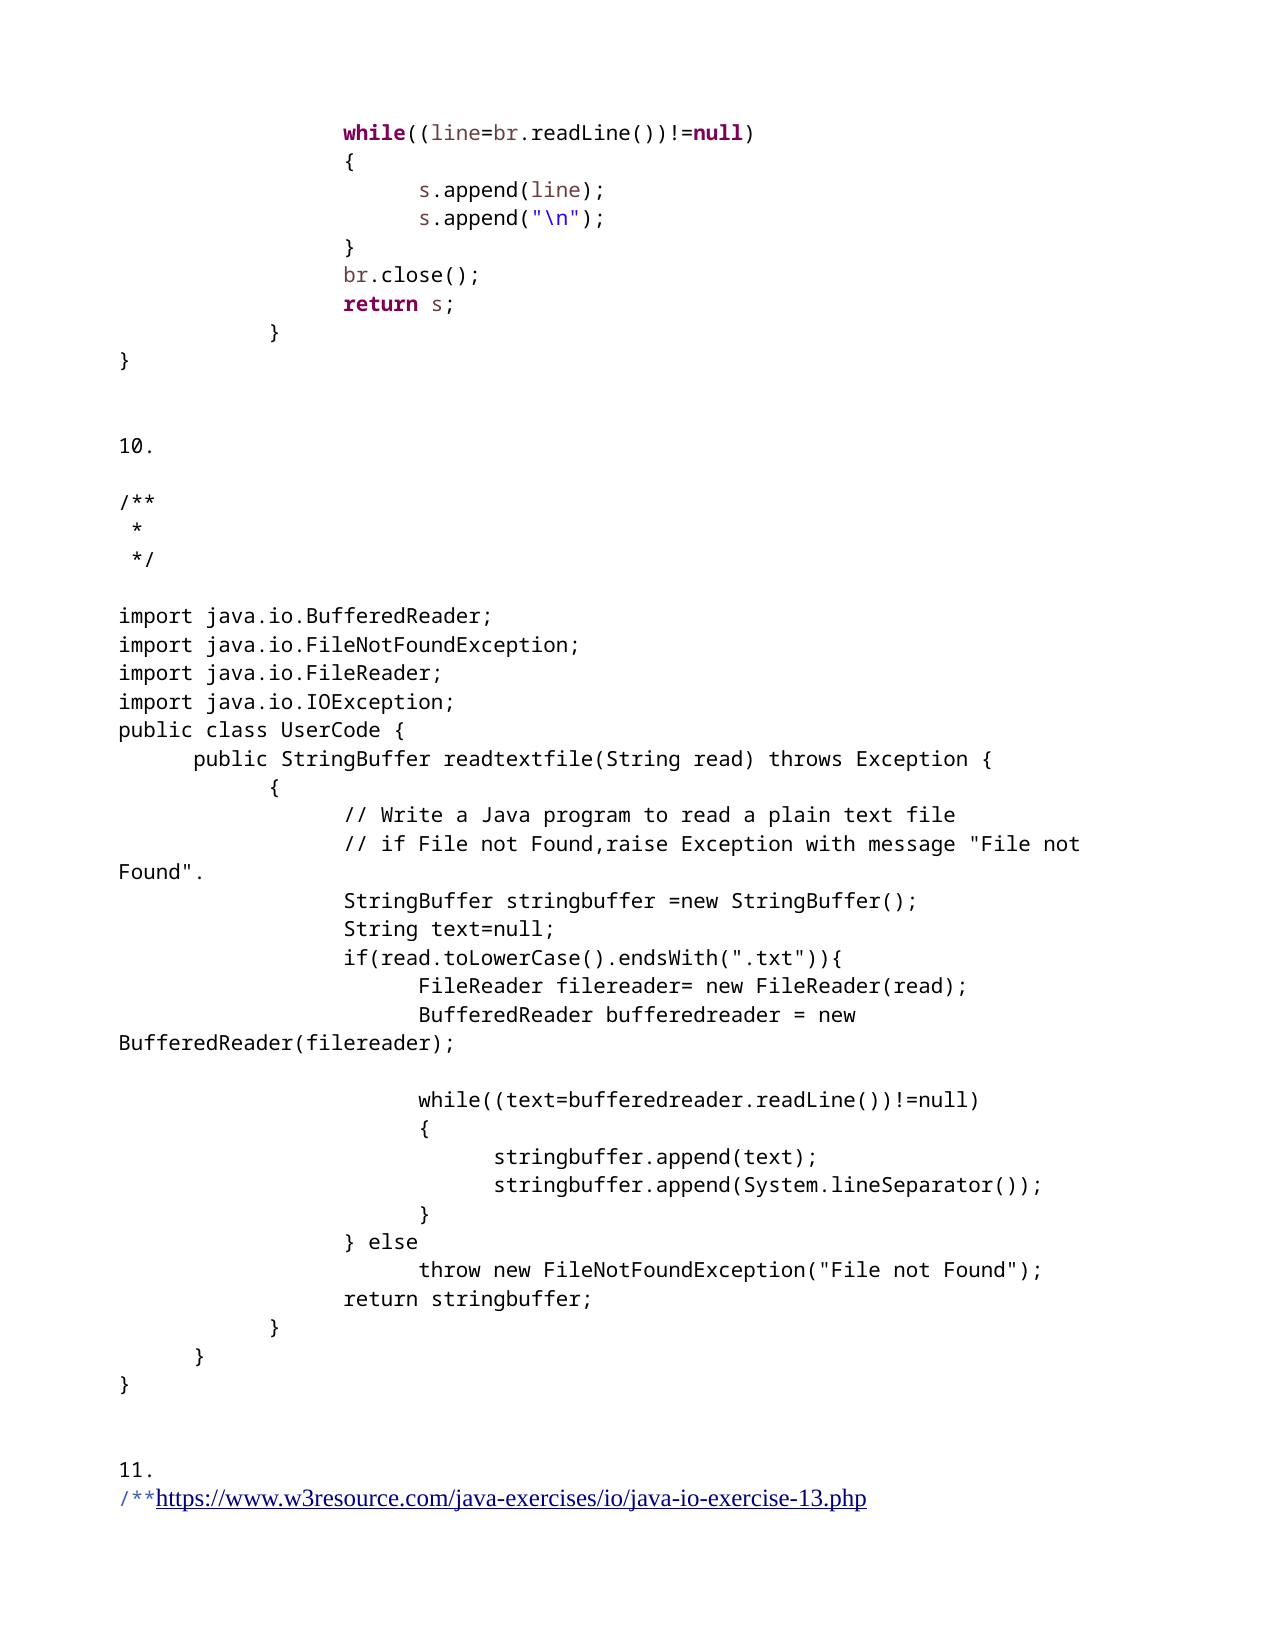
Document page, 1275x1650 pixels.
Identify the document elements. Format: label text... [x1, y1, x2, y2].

text import java.io.FileNotFoundException; [118, 630, 1157, 658]
text { [118, 772, 1157, 801]
text } [118, 346, 1157, 374]
text /**https://www.w3resource.com/java-exercises/io/java-io-exercise-13.php [118, 1483, 1157, 1513]
text } [118, 1199, 1157, 1227]
text while((line=br.readLine())!=null) [118, 118, 1157, 147]
text s.append("\n"); [118, 203, 1157, 232]
text public class UserCode { [118, 715, 1157, 744]
text } [118, 317, 1157, 346]
text // if File not Found,raise Exception with message "File not Found". [118, 829, 1157, 886]
text } else [118, 1227, 1157, 1256]
text if(read.toLowerCase().endsWith(".txt")){ [118, 943, 1157, 971]
text throw new FileNotFoundException("File not Found"); [118, 1256, 1157, 1284]
text import java.io.IOException; [118, 687, 1157, 715]
text } [118, 1312, 1157, 1341]
text { [118, 147, 1157, 175]
text 10. [118, 431, 1157, 459]
text BufferedReader bufferedreader = new BufferedReader(filereader); [118, 1000, 1157, 1057]
text */ [118, 545, 1157, 573]
text import java.io.BufferedReader; [118, 602, 1157, 630]
text String text=null; [118, 914, 1157, 943]
text return s; [118, 289, 1157, 317]
text /** [118, 488, 1157, 516]
text stringbuffer.append(System.lineSeparator()); [118, 1170, 1157, 1199]
text FileReader filereader= new FileReader(read); [118, 971, 1157, 1000]
text 11. [118, 1455, 1157, 1483]
text } [118, 1341, 1157, 1369]
text stringbuffer.append(text); [118, 1142, 1157, 1170]
text } [118, 232, 1157, 260]
text // Write a Java program to read a plain text file [118, 801, 1157, 829]
text while((text=bufferedreader.readLine())!=null) [118, 1085, 1157, 1113]
text * [118, 516, 1157, 545]
text return stringbuffer; [118, 1284, 1157, 1312]
text br.close(); [118, 260, 1157, 289]
text s.append(line); [118, 175, 1157, 203]
text public StringBuffer readtextfile(String read) throws Exception { [118, 744, 1157, 772]
text StringBuffer stringbuffer =new StringBuffer(); [118, 886, 1157, 914]
text } [118, 1369, 1157, 1398]
text import java.io.FileReader; [118, 658, 1157, 687]
text { [118, 1113, 1157, 1142]
